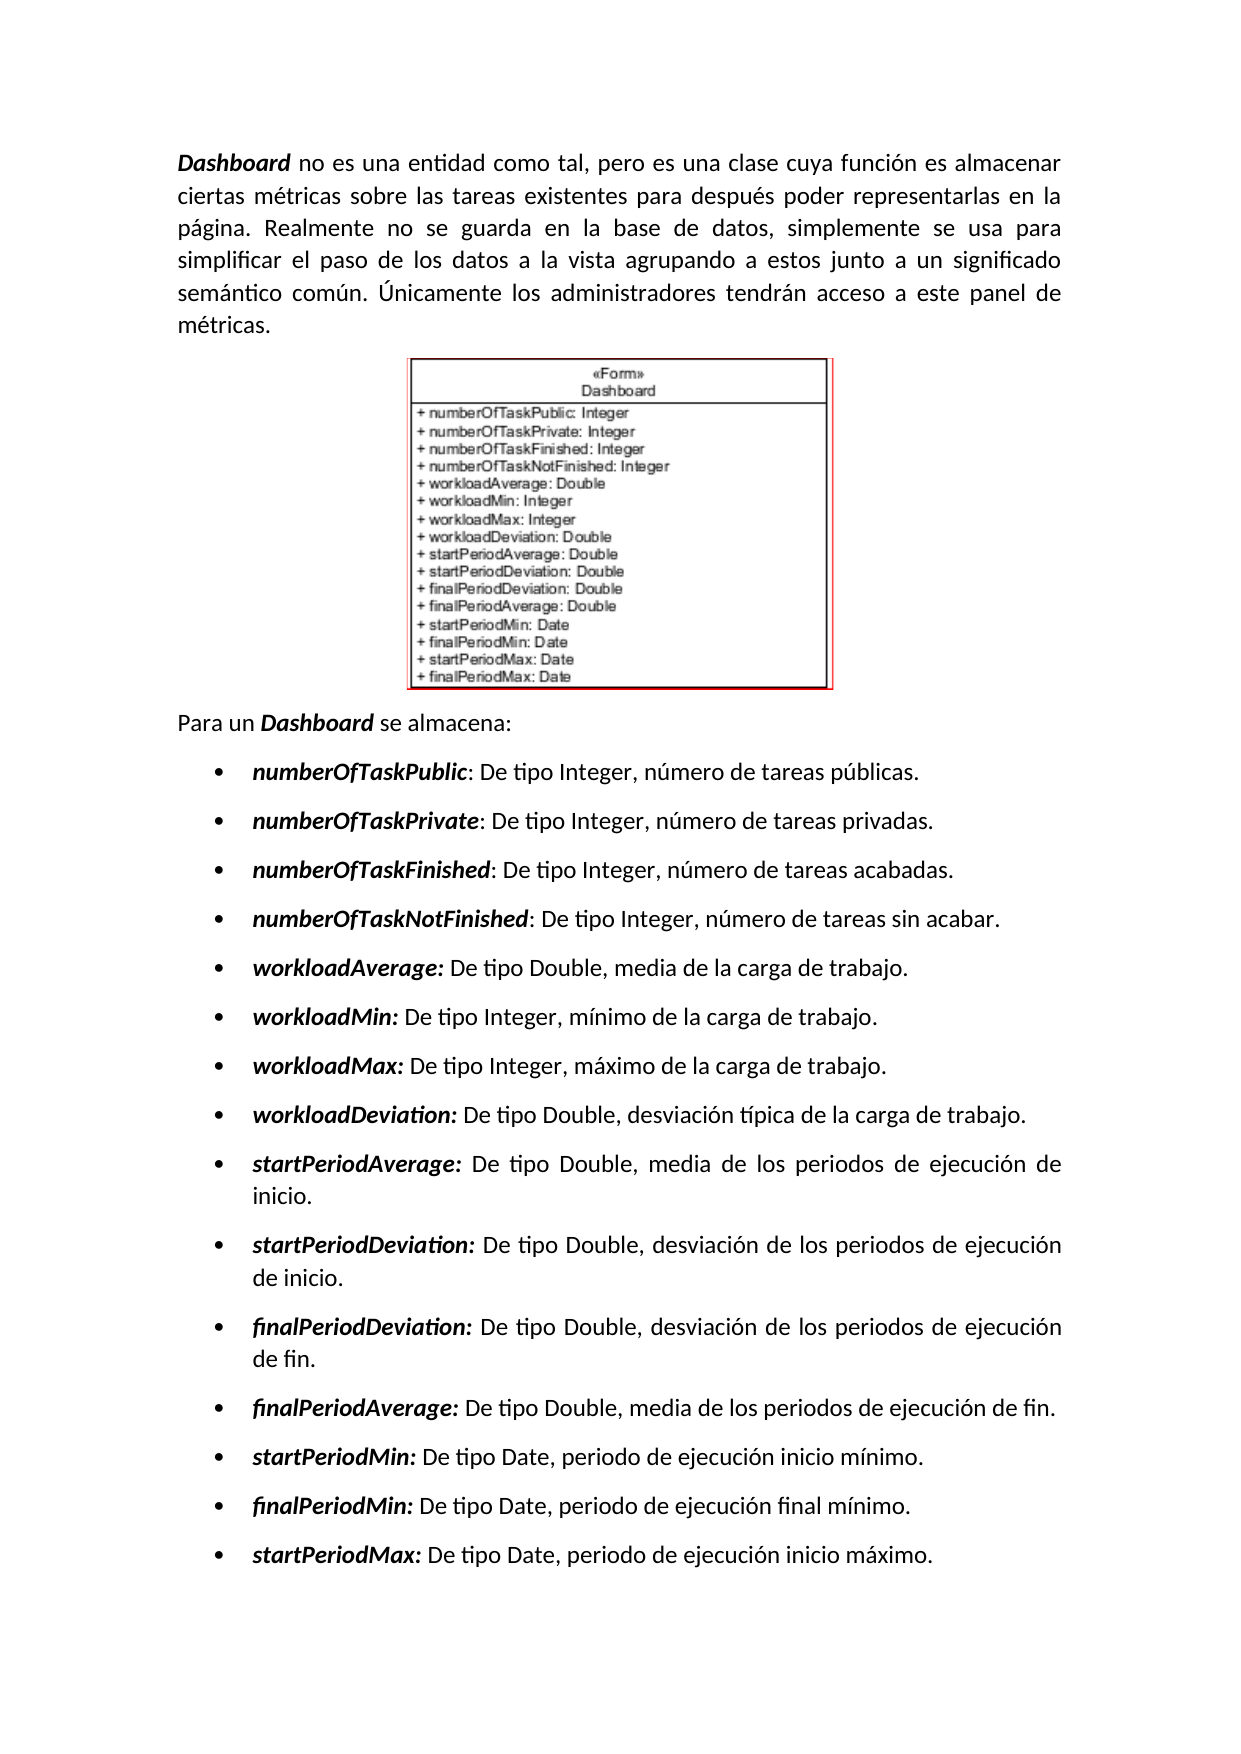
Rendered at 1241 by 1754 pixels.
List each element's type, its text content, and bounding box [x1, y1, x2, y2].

list startPeriodMax: De tipo Date, periodo de ejecución inicio máximo. [215, 1539, 1063, 1569]
list numberOfTaskPrivate: De tipo Integer, número de tareas privadas. [215, 806, 1063, 836]
list numberOfTaskFinished: De tipo Integer, número de tareas acabadas. [215, 854, 1063, 885]
list numberOfTaskNotFinished: De tipo Integer, número de tareas sin acabar. [215, 903, 1063, 934]
list finalPeriodAverage: De tipo Double, media de los periodos de ejecución de fin. [215, 1392, 1063, 1422]
list startPeriodMin: De tipo Date, periodo de ejecución inicio mínimo. [215, 1441, 1063, 1471]
list workloadMin: De tipo Integer, mínimo de la carga de trabajo. [215, 1001, 1063, 1032]
list workloadDeviation: De tipo Double, desviación típica de la carga de trabajo. [215, 1099, 1063, 1130]
list numberOfTaskPublic: De tipo Integer, número de tareas públicas. [215, 757, 1063, 787]
list finalPeriodDeviation: De tipo Double, desviación de los periodos de ejecución de fin. [215, 1311, 1063, 1373]
list workloadMax: De tipo Integer, máximo de la carga de trabajo. [215, 1050, 1063, 1081]
text Para un Dashboard se almacena: [177, 708, 1063, 738]
list startPeriodAverage: De tipo Double, media de los periodos de ejecución de inicio. [215, 1148, 1063, 1211]
list finalPeriodMin: De tipo Date, periodo de ejecución final mínimo. [215, 1490, 1063, 1520]
text Dashboard no es una entidad como tal, pero es una clase cuya función es almacenar ciertas métricas sobre las tareas existentes para después poder representarlas en la página. Realmente no se guarda en la base de datos, simplemente se usa para simplificar el paso de los datos a la vista agrupando a estos junto a un significado semántico común. Únicamente los administradores tendrán acceso a este panel de métricas. [177, 148, 1063, 339]
list workloadAverage: De tipo Double, media de la carga de trabajo. [215, 952, 1063, 983]
list startPeriodDeviation: De tipo Double, desviación de los periodos de ejecución de inicio. [215, 1229, 1063, 1292]
